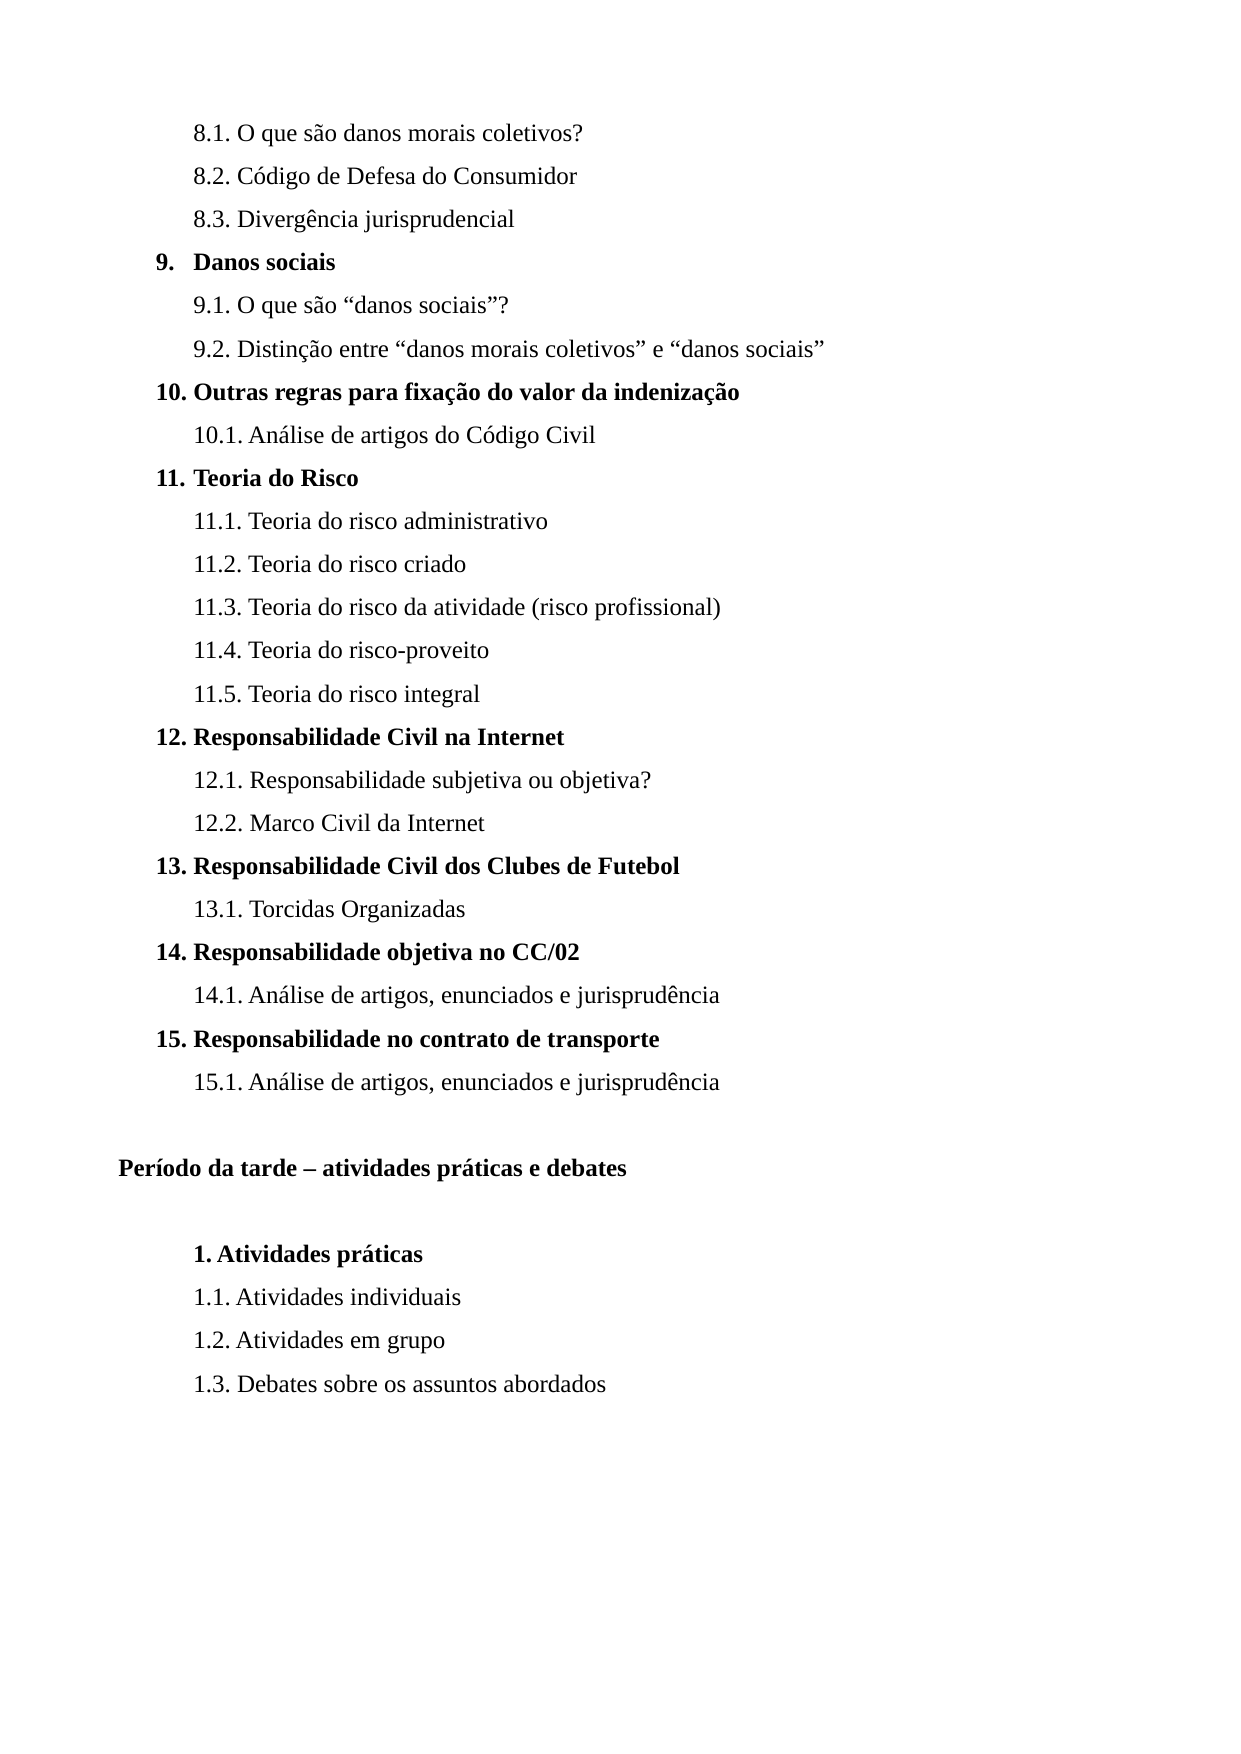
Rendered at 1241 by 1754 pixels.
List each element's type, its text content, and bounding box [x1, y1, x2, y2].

list 11.1. Teoria do risco administrativo [156, 506, 1122, 535]
list 12.2. Marco Civil da Internet [156, 808, 1122, 837]
list 8.2. Código de Defesa do Consumidor [156, 161, 1122, 190]
list Outras regras para fixação do valor da indenização [156, 377, 1122, 406]
list 12.1. Responsabilidade subjetiva ou objetiva? [156, 765, 1122, 794]
list Responsabilidade no contrato de transporte [156, 1024, 1122, 1052]
list 11.2. Teoria do risco criado [156, 549, 1122, 578]
list 1.2. Atividades em grupo [156, 1326, 1122, 1354]
list 1.1. Atividades individuais [156, 1282, 1122, 1311]
list 11.5. Teoria do risco integral [156, 679, 1122, 707]
list 10.1. Análise de artigos do Código Civil [156, 420, 1122, 449]
list Responsabilidade objetiva no CC/02 [156, 937, 1122, 966]
list 1. Atividades práticas [156, 1239, 1122, 1268]
list 15.1. Análise de artigos, enunciados e jurisprudência [156, 1067, 1122, 1096]
list Responsabilidade Civil dos Clubes de Futebol [156, 851, 1122, 880]
list 9.2. Distinção entre “danos morais coletivos” e “danos sociais” [156, 334, 1122, 362]
list Danos sociais [156, 247, 1122, 276]
list 13.1. Torcidas Organizadas [156, 894, 1122, 923]
list Teoria do Risco [156, 463, 1122, 492]
list 14.1. Análise de artigos, enunciados e jurisprudência [156, 981, 1122, 1009]
list 11.4. Teoria do risco-proveito [156, 636, 1122, 664]
list Responsabilidade Civil na Internet [156, 722, 1122, 751]
list 8.1. O que são danos morais coletivos? [156, 118, 1122, 147]
list 1.3. Debates sobre os assuntos abordados [156, 1369, 1122, 1397]
text Período da tarde – atividades práticas e debates [118, 1153, 1122, 1182]
list 9.1. O que são “danos sociais”? [156, 291, 1122, 319]
list 8.3. Divergência jurisprudencial [156, 204, 1122, 233]
list 11.3. Teoria do risco da atividade (risco profissional) [156, 592, 1122, 621]
